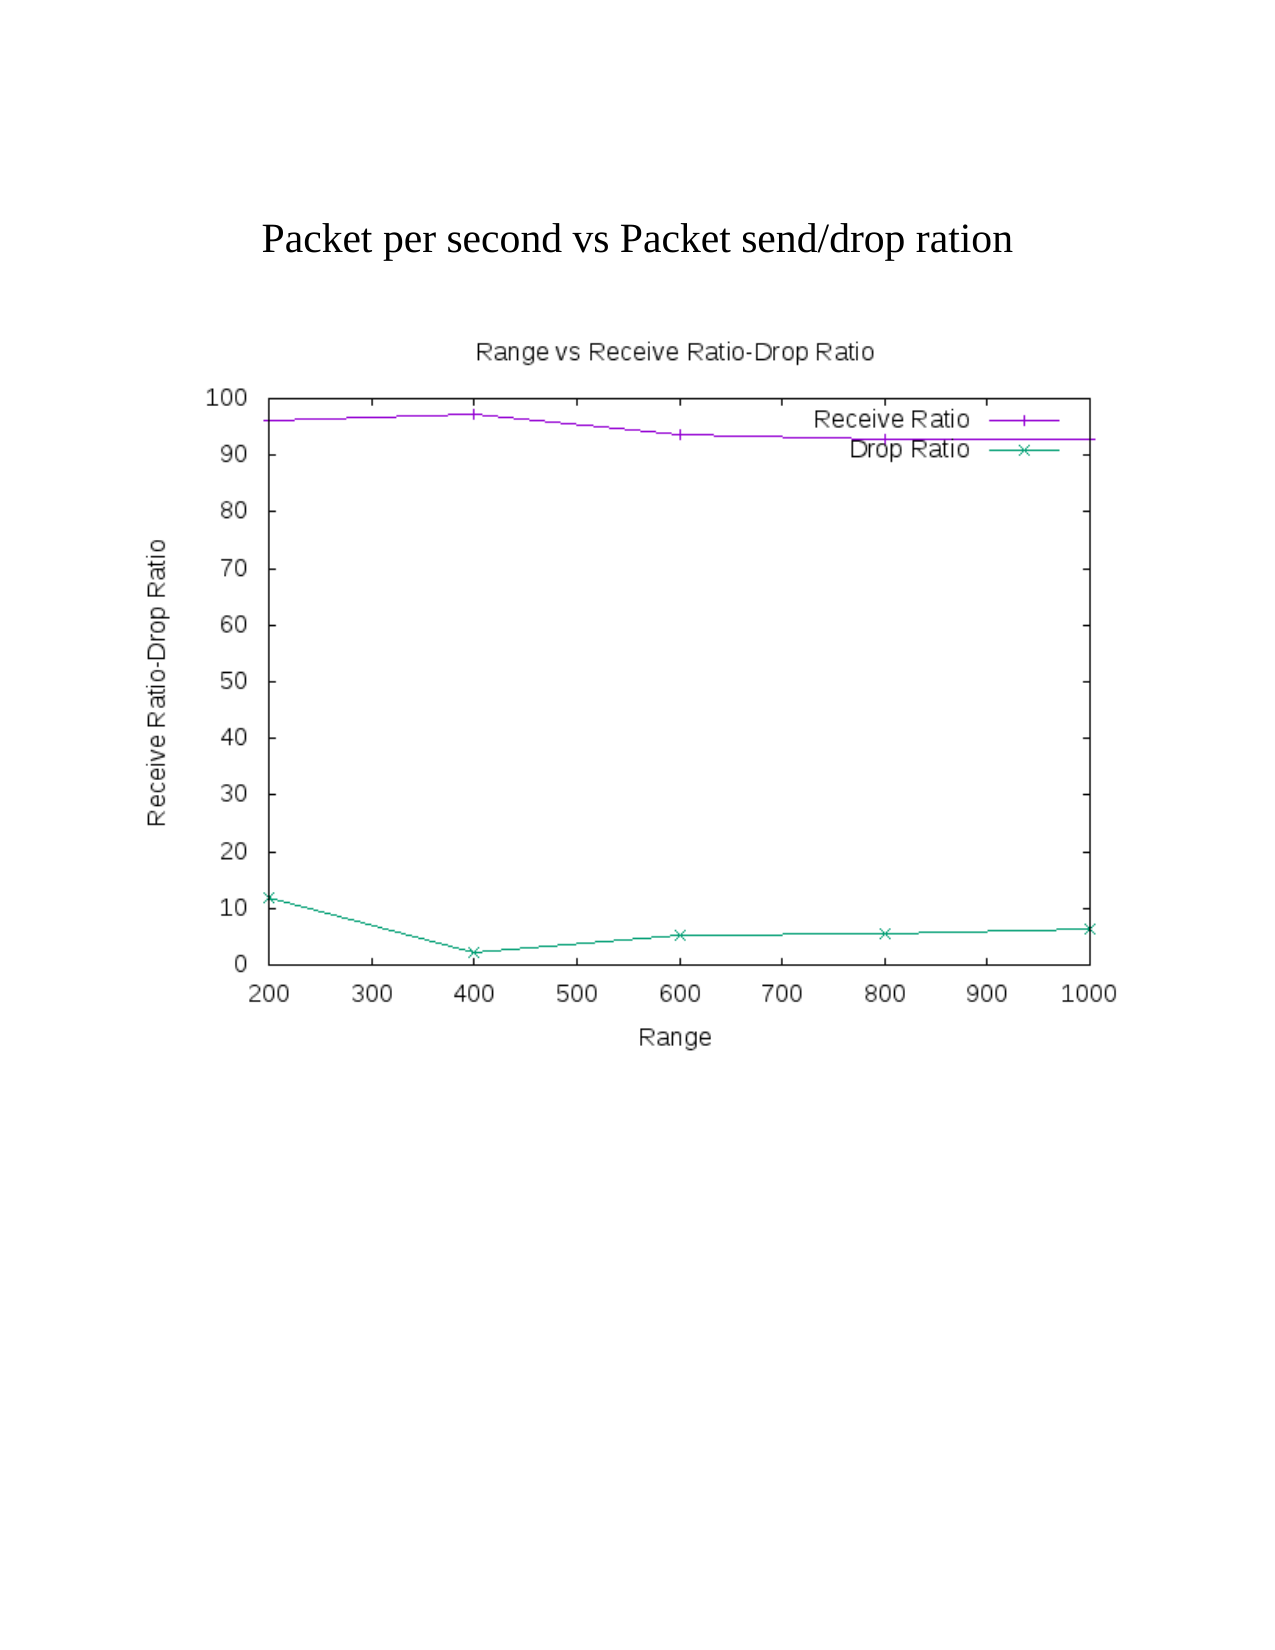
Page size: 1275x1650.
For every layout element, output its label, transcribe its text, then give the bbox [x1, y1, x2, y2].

text Packet per second vs Packet send/drop ration [118, 214, 1157, 262]
picture [137, 309, 1138, 1060]
